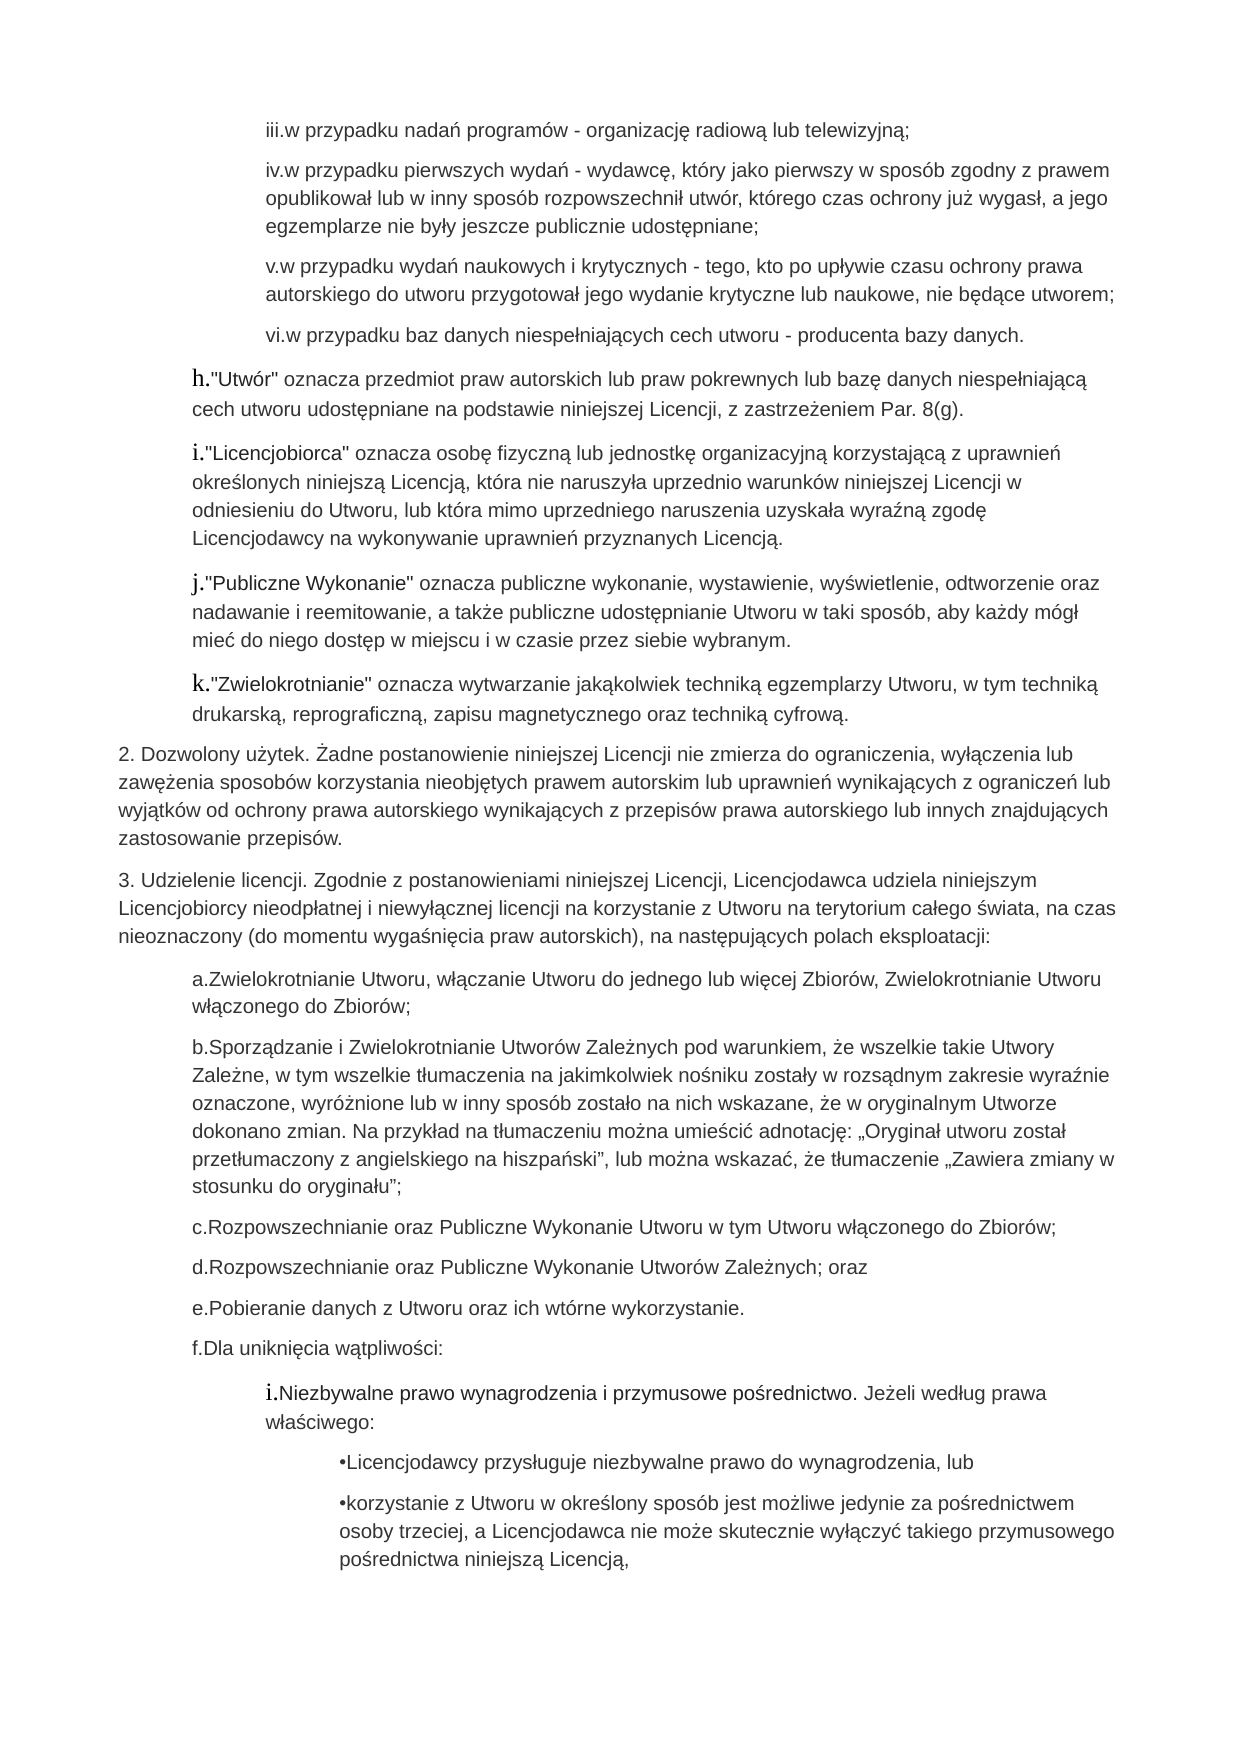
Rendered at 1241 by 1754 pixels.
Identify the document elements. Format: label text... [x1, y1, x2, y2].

list korzystanie z Utworu w określony sposób jest możliwe jedynie za pośrednictwem osoby trzeciej, a Licencjodawca nie może skutecznie wyłączyć takiego przymusowego pośrednictwa niniejszą Licencją, [118, 1491, 1122, 1571]
list Pobieranie danych z Utworu oraz ich wtórne wykorzystanie. [118, 1296, 1122, 1319]
list Licencjodawcy przysługuje niezbywalne prawo do wynagrodzenia, lub [118, 1451, 1122, 1474]
list "Licencjobiorca" oznacza osobę fizyczną lub jednostkę organizacyjną korzystającą z uprawnień określonych niniejszą Licencją, która nie naruszyła uprzednio warunków niniejszej Licencji w odniesieniu do Utworu, lub która mimo uprzedniego naruszenia uzyskała wyraźną zgodę Licencjodawcy na wykonywanie uprawnień przyznanych Licencją. [118, 437, 1122, 550]
list Sporządzanie i Zwielokrotnianie Utworów Zależnych pod warunkiem, że wszelkie takie Utwory Zależne, w tym wszelkie tłumaczenia na jakimkolwiek nośniku zostały w rozsądnym zakresie wyraźnie oznaczone, wyróżnione lub w inny sposób zostało na nich wskazane, że w oryginalnym Utworze dokonano zmian. Na przykład na tłumaczeniu można umieścić adnotację: „Oryginał utworu został przetłumaczony z angielskiego na hiszpański”, lub można wskazać, że tłumaczenie „Zawiera zmiany w stosunku do oryginału”; [118, 1035, 1122, 1198]
list w przypadku pierwszych wydań - wydawcę, który jako pierwszy w sposób zgodny z prawem opublikował lub w inny sposób rozpowszechnił utwór, którego czas ochrony już wygasł, a jego egzemplarze nie były jeszcze publicznie udostępniane; [118, 158, 1122, 238]
list Zwielokrotnianie Utworu, włączanie Utworu do jednego lub więcej Zbiorów, Zwielokrotnianie Utworu włączonego do Zbiorów; [118, 967, 1122, 1018]
list "Publiczne Wykonanie" oznacza publiczne wykonanie, wystawienie, wyświetlenie, odtworzenie oraz nadawanie i reemitowanie, a także publiczne udostępnianie Utworu w taki sposób, aby każdy mógł mieć do niego dostęp w miejscu i w czasie przez siebie wybranym. [118, 567, 1122, 651]
list Dla uniknięcia wątpliwości: [118, 1336, 1122, 1360]
list w przypadku wydań naukowych i krytycznych - tego, kto po upływie czasu ochrony prawa autorskiego do utworu przygotował jego wydanie krytyczne lub naukowe, nie będące utworem; [118, 255, 1122, 306]
list w przypadku nadań programów - organizację radiową lub telewizyjną; [118, 118, 1122, 141]
list Rozpowszechnianie oraz Publiczne Wykonanie Utworów Zależnych; oraz [118, 1256, 1122, 1279]
list Rozpowszechnianie oraz Publiczne Wykonanie Utworu w tym Utworu włączonego do Zbiorów; [118, 1215, 1122, 1238]
list "Zwielokrotnianie" oznacza wytwarzanie jakąkolwiek techniką egzemplarzy Utworu, w tym techniką drukarską, reprograficzną, zapisu magnetycznego oraz techniką cyfrową. [118, 668, 1122, 725]
list w przypadku baz danych niespełniających cech utworu - producenta bazy danych. [118, 323, 1122, 346]
list "Utwór" oznacza przedmiot praw autorskich lub praw pokrewnych lub bazę danych niespełniającą cech utworu udostępniane na podstawie niniejszej Licencji, z zastrzeżeniem Par. 8(g). [118, 363, 1122, 420]
text 2. Dozwolony użytek. Żadne postanowienie niniejszej Licencji nie zmierza do ograniczenia, wyłączenia lub zawężenia sposobów korzystania nieobjętych prawem autorskim lub uprawnień wynikających z ograniczeń lub wyjątków od ochrony prawa autorskiego wynikających z przepisów prawa autorskiego lub innych znajdujących zastosowanie przepisów. [118, 742, 1122, 849]
text 3. Udzielenie licencji. Zgodnie z postanowieniami niniejszej Licencji, Licencjodawca udziela niniejszym Licencjobiorcy nieodpłatnej i niewyłącznej licencji na korzystanie z Utworu na terytorium całego świata, na czas nieoznaczony (do momentu wygaśnięcia praw autorskich), na następujących polach eksploatacji: [118, 868, 1122, 948]
list Niezbywalne prawo wynagrodzenia i przymusowe pośrednictwo. Jeżeli według prawa właściwego: [118, 1377, 1122, 1433]
